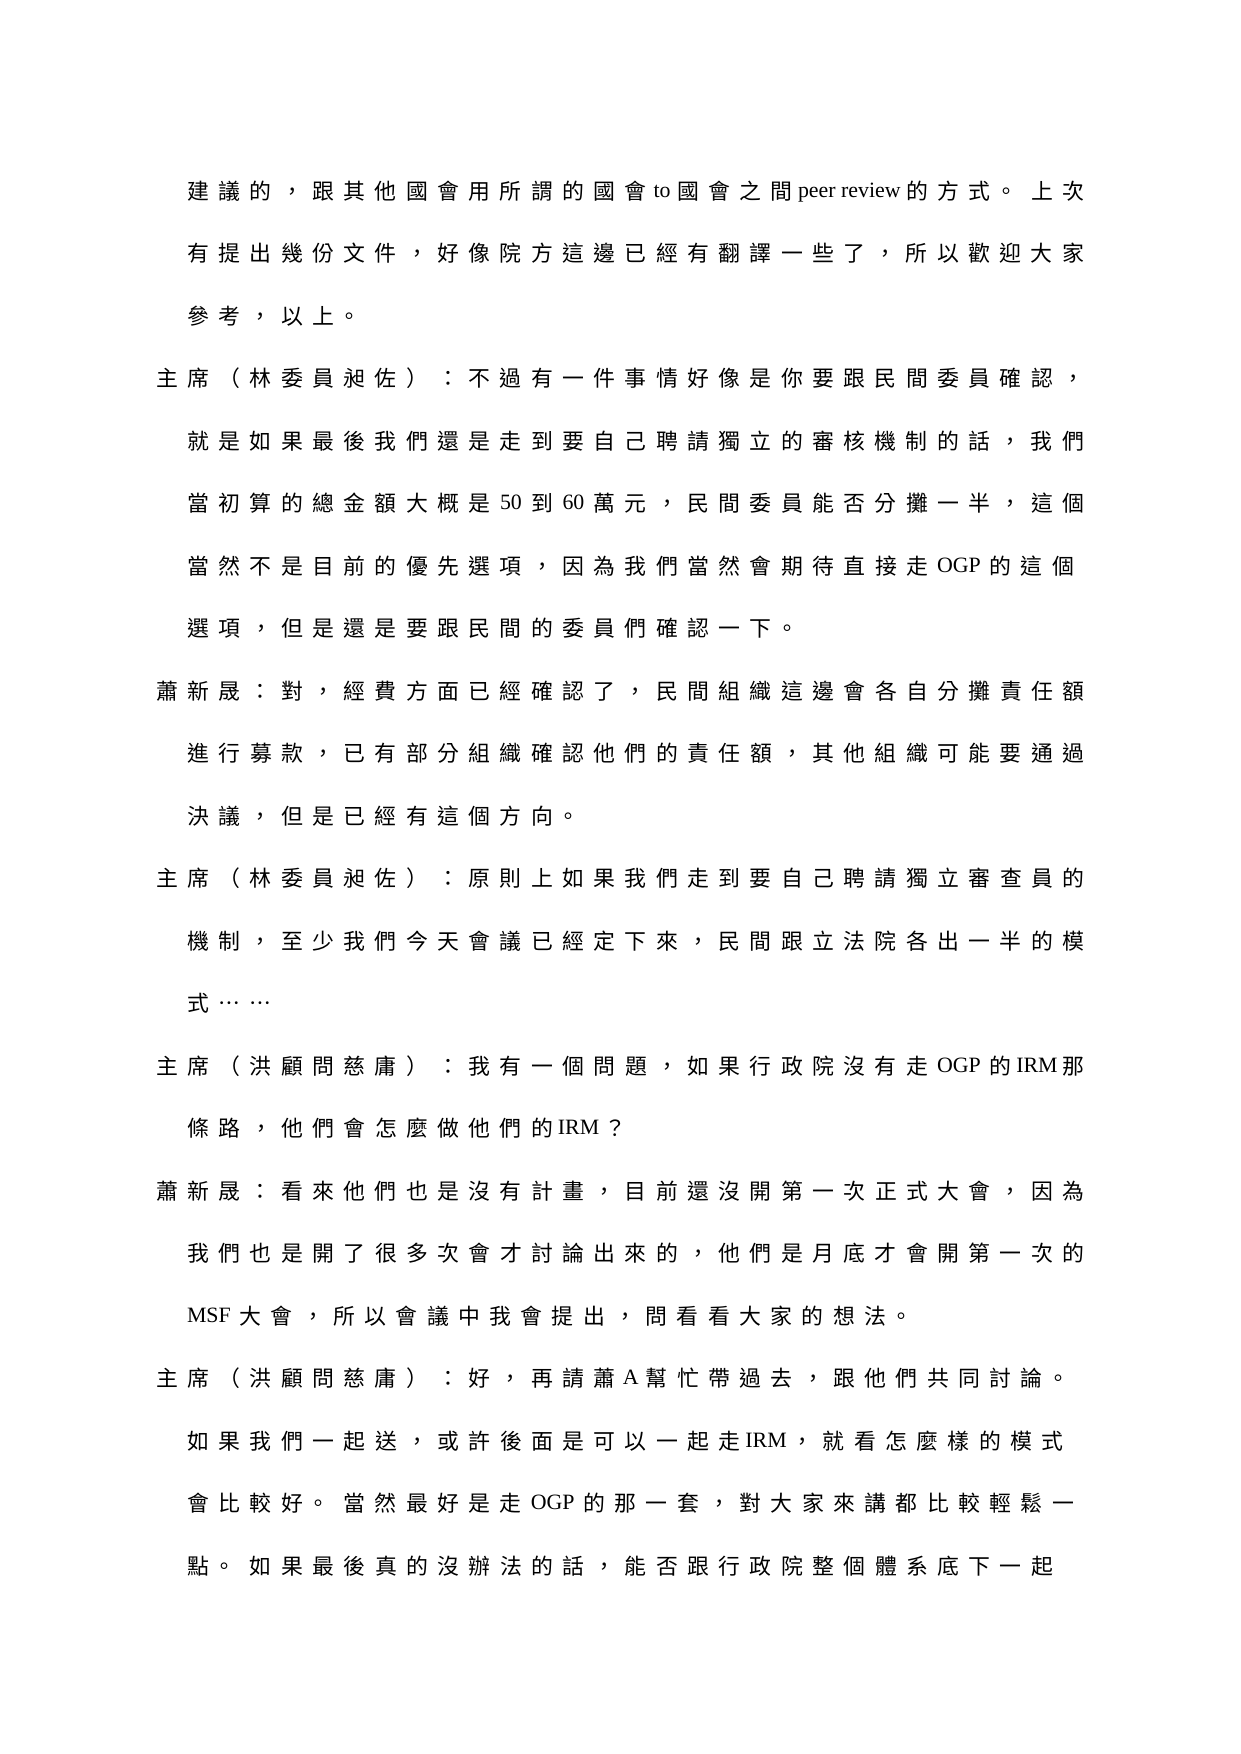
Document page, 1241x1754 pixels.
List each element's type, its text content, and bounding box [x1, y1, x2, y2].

text 蕭新晟：看來他們也是沒有計畫，目前還沒開第一次正式大會，因為我們也是開了很多次會才討論出來的，他們是月底才會開第一次的MSF大會，所以會議中我會提出，問看看大家的想法。 [151, 1158, 1089, 1346]
text 主席（林委員昶佐）：不過有一件事情好像是你要跟民間委員確認，就是如果最後我們還是走到要自己聘請獨立的審核機制的話，我們當初算的總金額大概是50到60萬元，民間委員能否分攤一半，這個當然不是目前的優先選項，因為我們當然會期待直接走OGP的這個選項，但是還是要跟民間的委員們確認一下。 [151, 346, 1089, 658]
text 主席（洪顧問慈庸）：好，再請蕭A幫忙帶過去，跟他們共同討論。如果我們一起送，或許後面是可以一起走IRM，就看怎麼樣的模式會比較好。當然最好是走OGP的那一套，對大家來講都比較輕鬆一點。如果最後真的沒辦法的話，能否跟行政院整個體系底下一起 [151, 1346, 1089, 1596]
text 主席（林委員昶佐）：原則上如果我們走到要自己聘請獨立審查員的機制，至少我們今天會議已經定下來，民間跟立法院各出一半的模式…… [151, 846, 1089, 1033]
text 蕭新晟：對，經費方面已經確認了，民間組織這邊會各自分攤責任額進行募款，已有部分組織確認他們的責任額，其他組織可能要通過決議，但是已經有這個方向。 [151, 658, 1089, 846]
text 主席（洪顧問慈庸）：我有一個問題，如果行政院沒有走OGP的IRM那條路，他們會怎麼做他們的IRM？ [151, 1033, 1089, 1158]
text 建議的，跟其他國會用所謂的國會to國會之間peer review的方式。上次有提出幾份文件，好像院方這邊已經有翻譯一些了，所以歡迎大家參考，以上。 [151, 158, 1089, 346]
